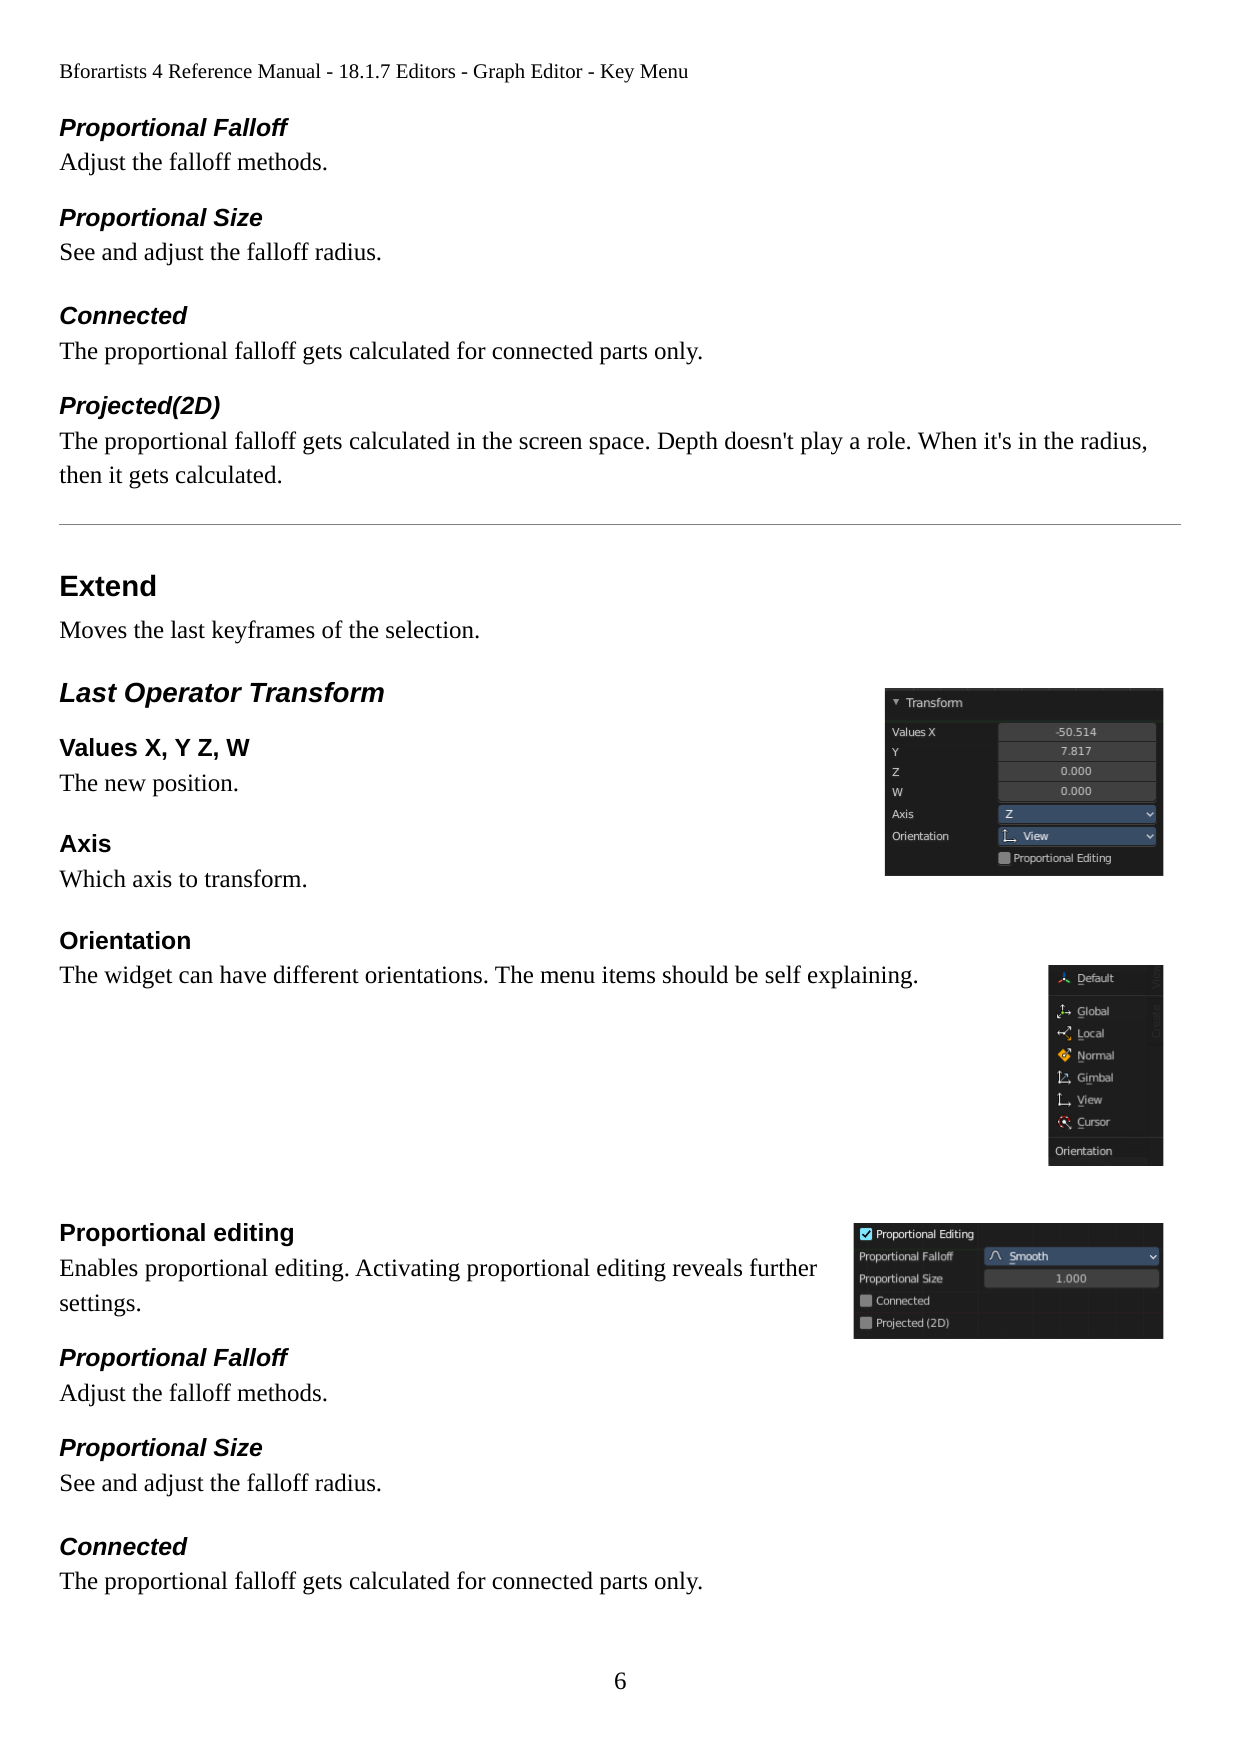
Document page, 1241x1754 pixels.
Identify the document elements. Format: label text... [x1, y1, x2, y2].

picture [853, 1223, 1164, 1339]
picture [884, 688, 1164, 876]
subtitle Projected(2D) [59, 391, 1181, 420]
subtitle Axis [59, 829, 884, 858]
text Adjust the falloff methods. [59, 147, 1181, 176]
text Which axis to transform. [59, 864, 1181, 893]
subtitle Connected [59, 301, 1181, 330]
subtitle Proportional Size [59, 203, 1181, 231]
text See and adjust the falloff radius. [59, 237, 1181, 266]
subtitle Orientation [59, 926, 1181, 954]
subtitle Values X, Y Z, W [59, 733, 884, 762]
text The proportional falloff gets calculated for connected parts only. [59, 336, 1181, 365]
text The new position. [59, 768, 884, 797]
subtitle [1164, 829, 1181, 858]
subtitle Proportional Size [59, 1433, 1181, 1462]
text Moves the last keyframes of the selection. [59, 615, 1181, 643]
text Adjust the falloff methods. [59, 1378, 1181, 1407]
subtitle Proportional editing [59, 1218, 1181, 1247]
subtitle Proportional Falloff [59, 1343, 1181, 1372]
text Enables proportional editing. Activating proportional editing reveals further settings. [59, 1253, 853, 1316]
text The proportional falloff gets calculated for connected parts only. [59, 1566, 1181, 1595]
text See and adjust the falloff radius. [59, 1468, 1181, 1497]
picture [1048, 965, 1164, 1166]
subtitle Extend [59, 568, 1181, 602]
text [1164, 768, 1181, 797]
text The widget can have different orientations. The menu items should be self explaining. [59, 961, 1181, 989]
subtitle Last Operator Transform [59, 676, 1181, 708]
text The proportional falloff gets calculated in the screen space. Depth doesn't play a role. When it's in the radius, then it gets calculated. [59, 426, 1181, 489]
subtitle [1164, 733, 1181, 762]
subtitle Connected [59, 1532, 1181, 1560]
subtitle Proportional Falloff [59, 113, 1181, 141]
